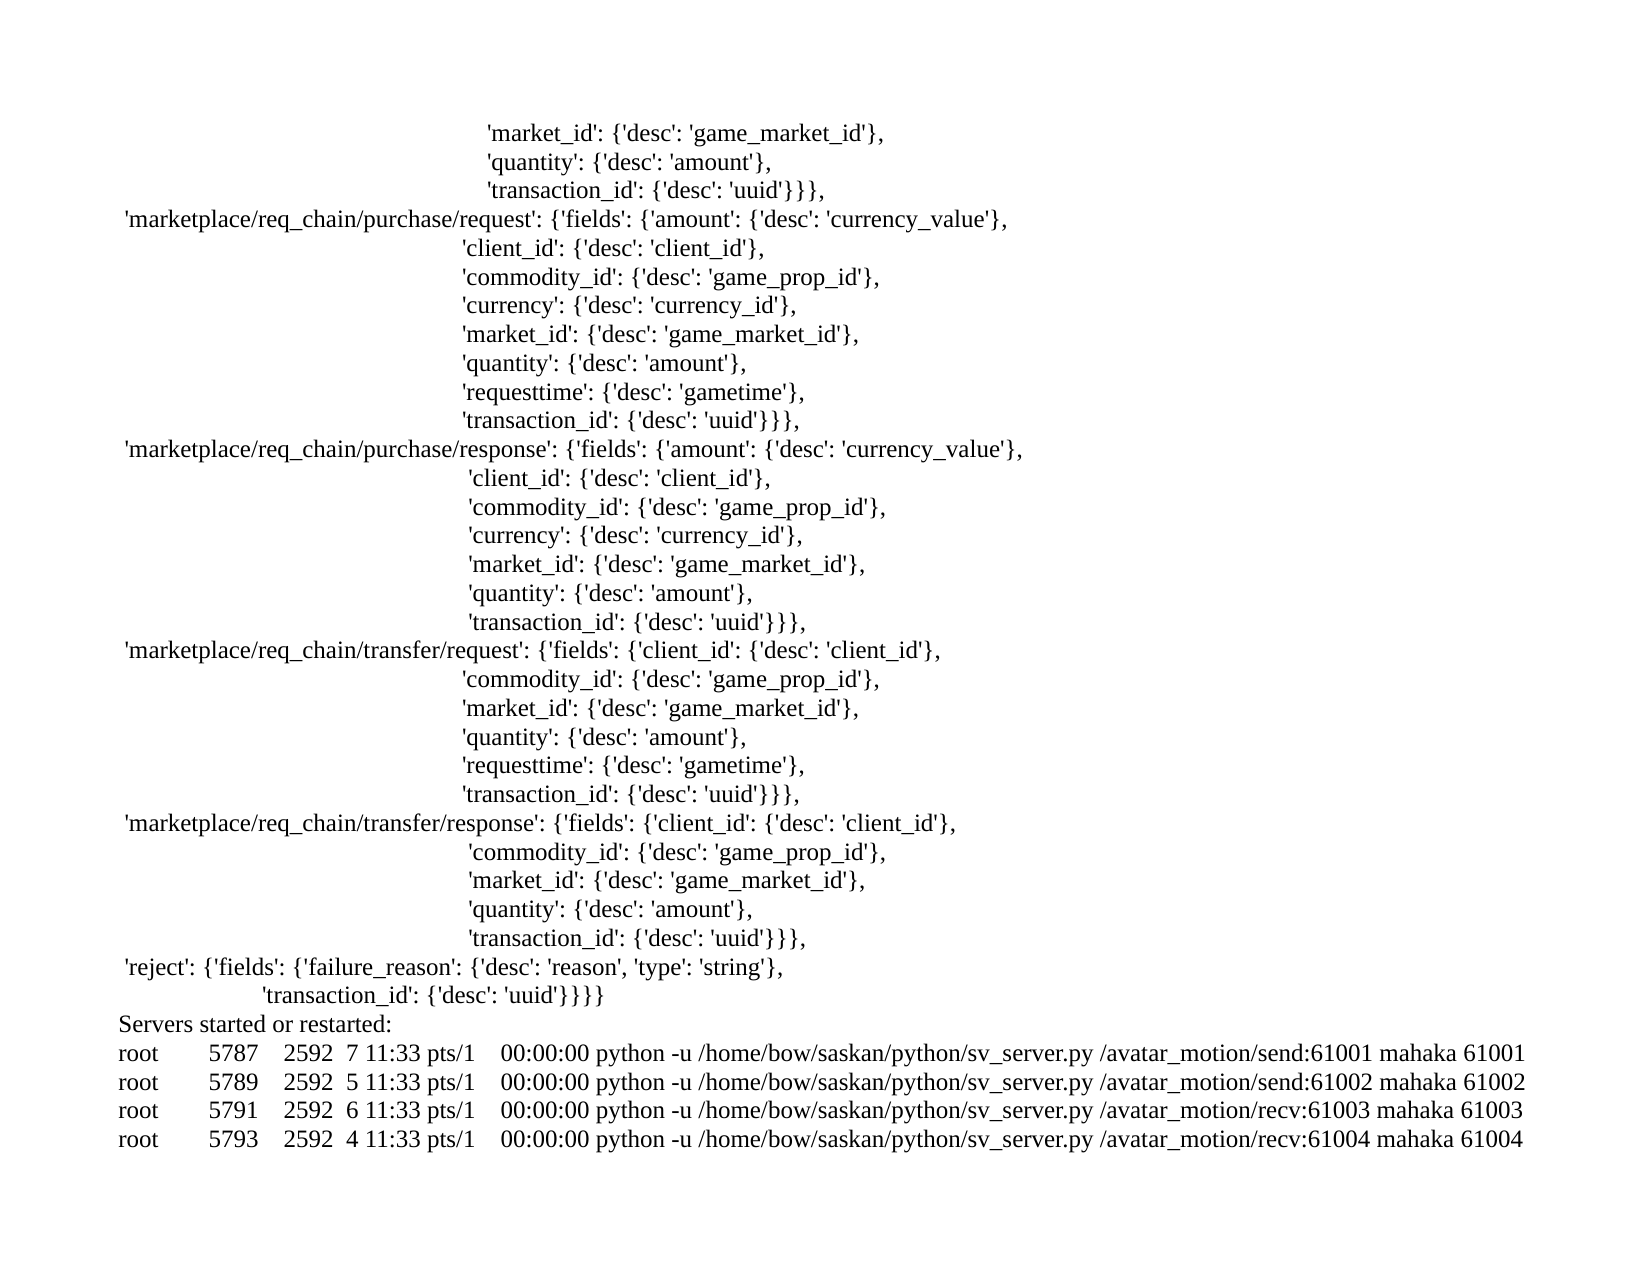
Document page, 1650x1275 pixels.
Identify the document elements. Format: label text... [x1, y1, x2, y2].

text 'marketplace/req_chain/purchase/response': {'fields': {'amount': {'desc': 'currency_value'}, [118, 434, 1532, 463]
text 'commodity_id': {'desc': 'game_prop_id'}, [118, 664, 1532, 693]
text 'market_id': {'desc': 'game_market_id'}, [118, 866, 1532, 894]
text 'transaction_id': {'desc': 'uuid'}}}} [118, 981, 1532, 1009]
text Servers started or restarted: [118, 1009, 1532, 1038]
text 'quantity': {'desc': 'amount'}, [118, 894, 1532, 923]
text 'transaction_id': {'desc': 'uuid'}}}, [118, 176, 1532, 204]
text 'marketplace/req_chain/transfer/response': {'fields': {'client_id': {'desc': 'client_id'}, [118, 808, 1532, 837]
text 'market_id': {'desc': 'game_market_id'}, [118, 549, 1532, 578]
text 'currency': {'desc': 'currency_id'}, [118, 521, 1532, 549]
text 'currency': {'desc': 'currency_id'}, [118, 291, 1532, 319]
text 'transaction_id': {'desc': 'uuid'}}}, [118, 607, 1532, 636]
text 'marketplace/req_chain/transfer/request': {'fields': {'client_id': {'desc': 'client_id'}, [118, 636, 1532, 664]
text 'commodity_id': {'desc': 'game_prop_id'}, [118, 837, 1532, 866]
text 'quantity': {'desc': 'amount'}, [118, 348, 1532, 377]
text 'market_id': {'desc': 'game_market_id'}, [118, 319, 1532, 348]
text root 5793 2592 4 11:33 pts/1 00:00:00 python -u /home/bow/saskan/python/sv_server.py /avatar_motion/recv:61004 mahaka 61004 [118, 1124, 1532, 1153]
text root 5787 2592 7 11:33 pts/1 00:00:00 python -u /home/bow/saskan/python/sv_server.py /avatar_motion/send:61001 mahaka 61001 [118, 1038, 1532, 1067]
text 'requesttime': {'desc': 'gametime'}, [118, 751, 1532, 779]
text 'marketplace/req_chain/purchase/request': {'fields': {'amount': {'desc': 'currency_value'}, [118, 204, 1532, 233]
text 'client_id': {'desc': 'client_id'}, [118, 233, 1532, 262]
text 'requesttime': {'desc': 'gametime'}, [118, 377, 1532, 406]
text root 5791 2592 6 11:33 pts/1 00:00:00 python -u /home/bow/saskan/python/sv_server.py /avatar_motion/recv:61003 mahaka 61003 [118, 1096, 1532, 1124]
text 'reject': {'fields': {'failure_reason': {'desc': 'reason', 'type': 'string'}, [118, 952, 1532, 981]
text 'quantity': {'desc': 'amount'}, [118, 578, 1532, 607]
text 'market_id': {'desc': 'game_market_id'}, [118, 118, 1532, 147]
text 'commodity_id': {'desc': 'game_prop_id'}, [118, 492, 1532, 521]
text 'client_id': {'desc': 'client_id'}, [118, 463, 1532, 492]
text 'commodity_id': {'desc': 'game_prop_id'}, [118, 262, 1532, 291]
text 'market_id': {'desc': 'game_market_id'}, [118, 693, 1532, 722]
text 'quantity': {'desc': 'amount'}, [118, 722, 1532, 751]
text 'transaction_id': {'desc': 'uuid'}}}, [118, 923, 1532, 952]
text 'quantity': {'desc': 'amount'}, [118, 147, 1532, 176]
text 'transaction_id': {'desc': 'uuid'}}}, [118, 406, 1532, 434]
text root 5789 2592 5 11:33 pts/1 00:00:00 python -u /home/bow/saskan/python/sv_server.py /avatar_motion/send:61002 mahaka 61002 [118, 1067, 1532, 1096]
text 'transaction_id': {'desc': 'uuid'}}}, [118, 779, 1532, 808]
